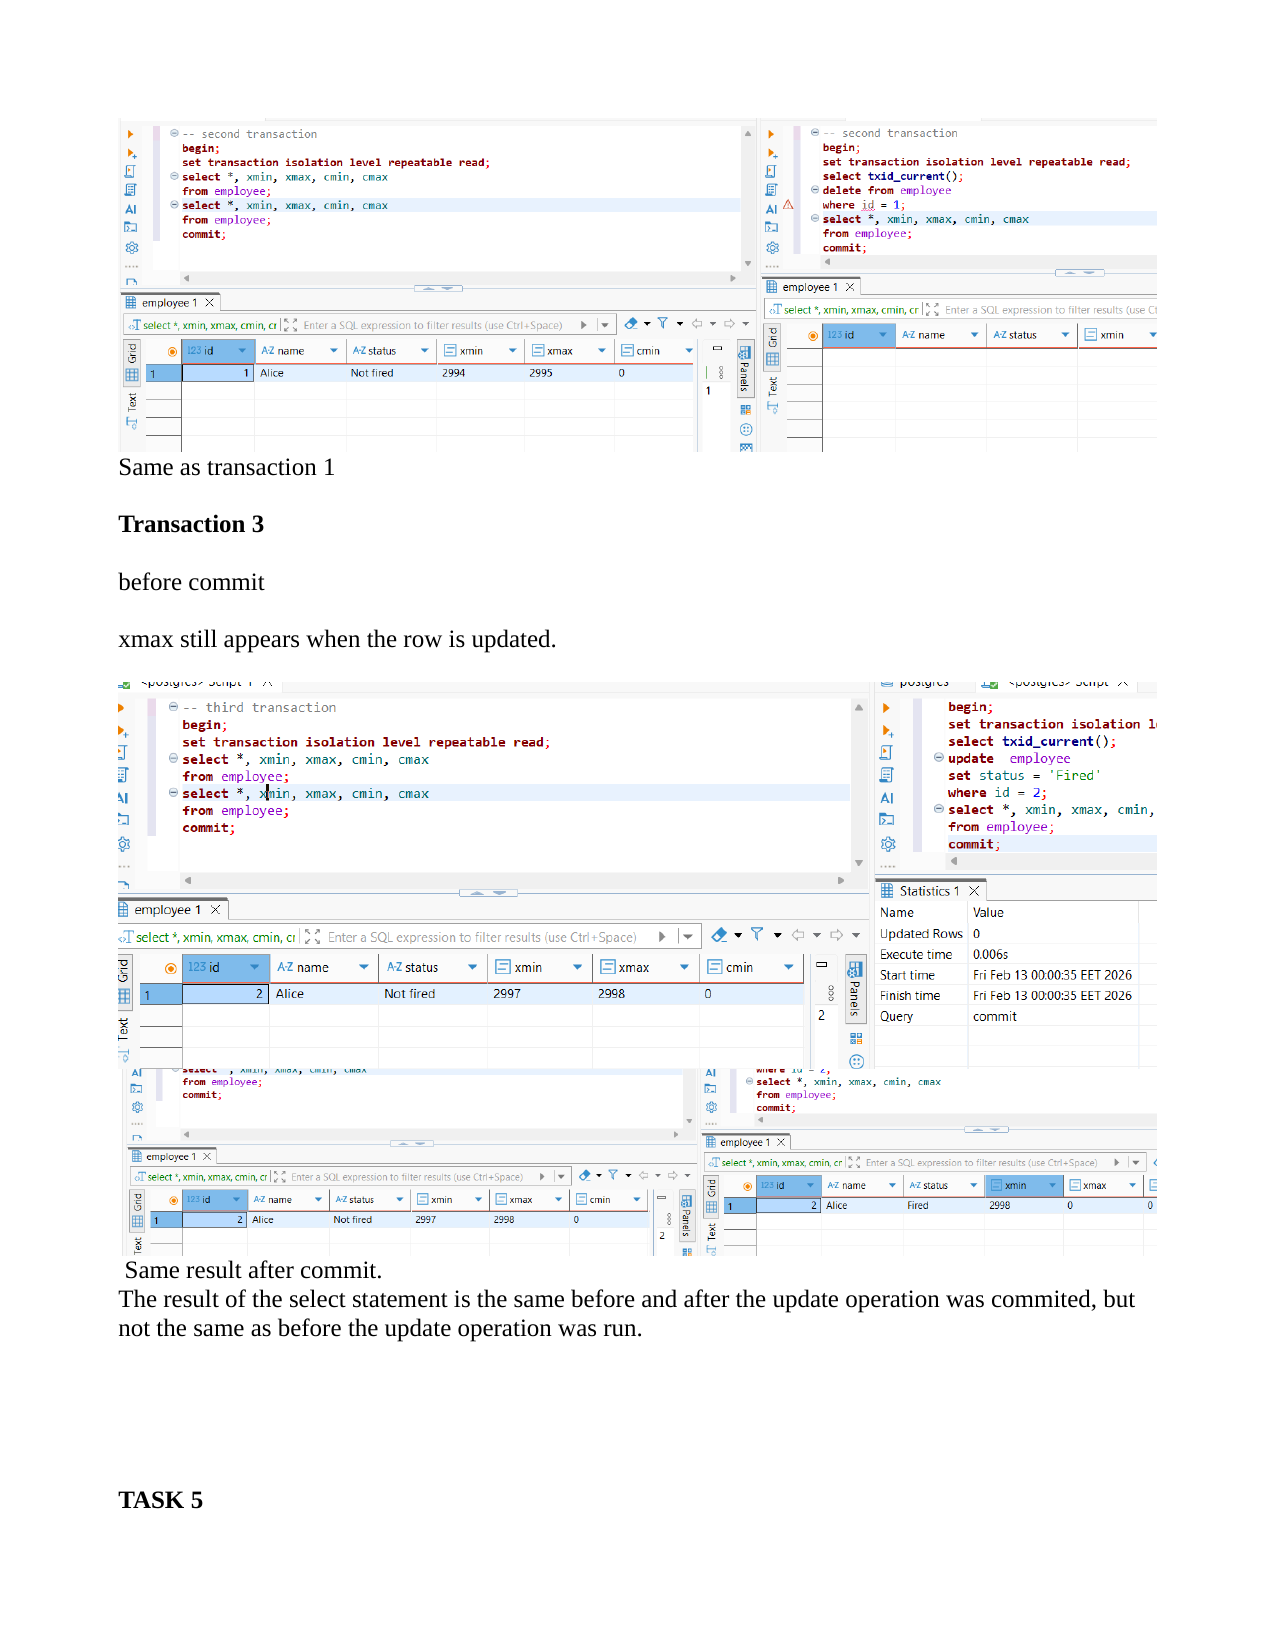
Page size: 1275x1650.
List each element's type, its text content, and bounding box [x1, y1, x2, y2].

text The result of the select statement is the same before and after the update operation was commited, but not the same as before the update operation was run. [118, 1284, 1157, 1341]
text Same as transaction 1 [118, 452, 1157, 481]
text xmax still appears when the row is updated. [118, 624, 1157, 653]
text before commit [118, 567, 1157, 596]
text Same result after commit. [118, 1256, 1157, 1284]
picture [118, 682, 1157, 1256]
text Transaction 3 [118, 509, 1157, 538]
text TASK 5 [118, 1485, 1157, 1514]
picture [118, 118, 1157, 452]
